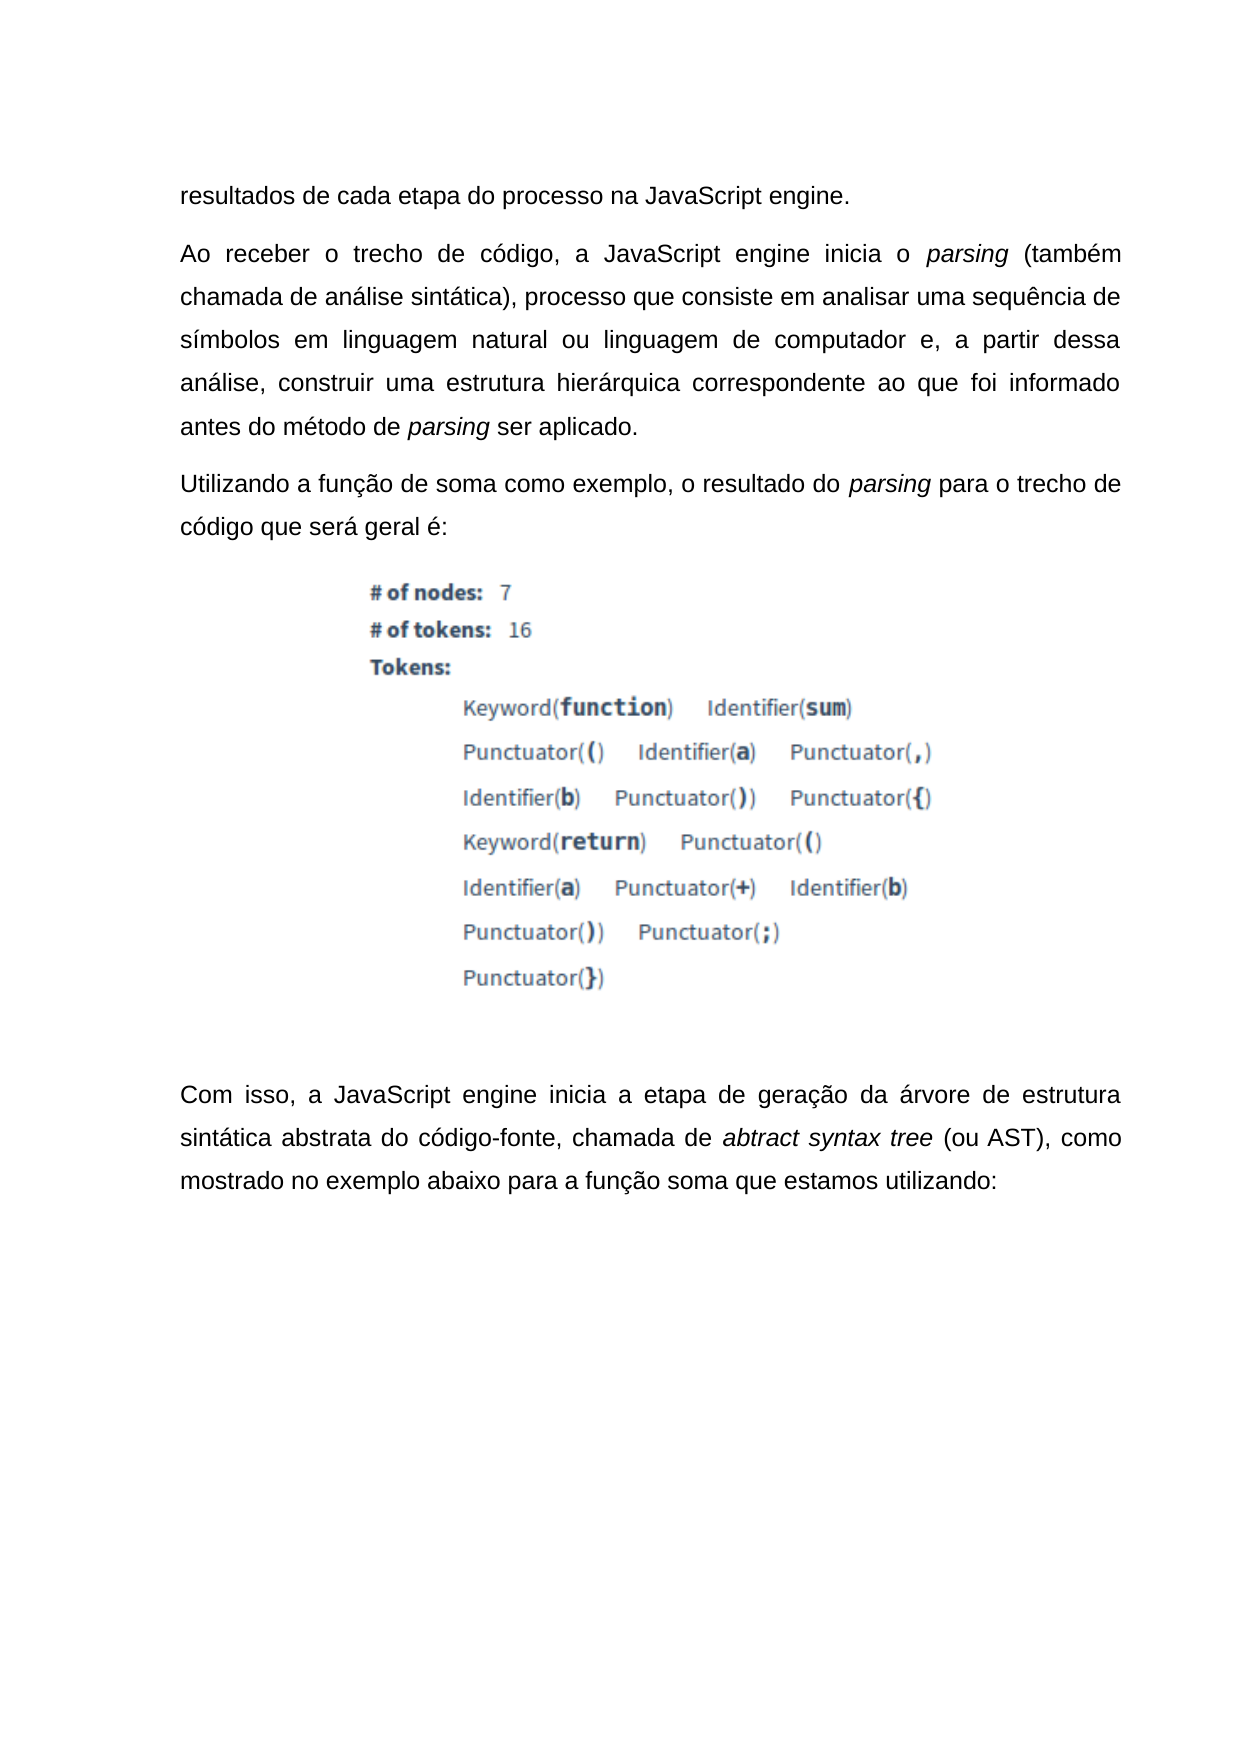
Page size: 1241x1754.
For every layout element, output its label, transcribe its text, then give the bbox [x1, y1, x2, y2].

text Ao receber o trecho de código, a JavaScript engine inicia o parsing (também chamada de análise sintática), processo que consiste em analisar uma sequência de símbolos em linguagem natural ou linguagem de computador e, a partir dessa análise, construir uma estrutura hierárquica correspondente ao que foi informado antes do método de parsing ser aplicado. [180, 239, 1122, 440]
text Com isso, a JavaScript engine inicia a etapa de geração da árvore de estrutura sintática abstrata do código-fonte, chamada de abtract syntax tree (ou AST), como mostrado no exemplo abaixo para a função soma que estamos utilizando: [180, 1080, 1122, 1195]
text Utilizando a função de soma como exemplo, o resultado do parsing para o trecho de código que será geral é: [180, 469, 1122, 541]
picture [355, 570, 947, 1008]
text resultados de cada etapa do processo na JavaScript engine. [180, 181, 1122, 210]
